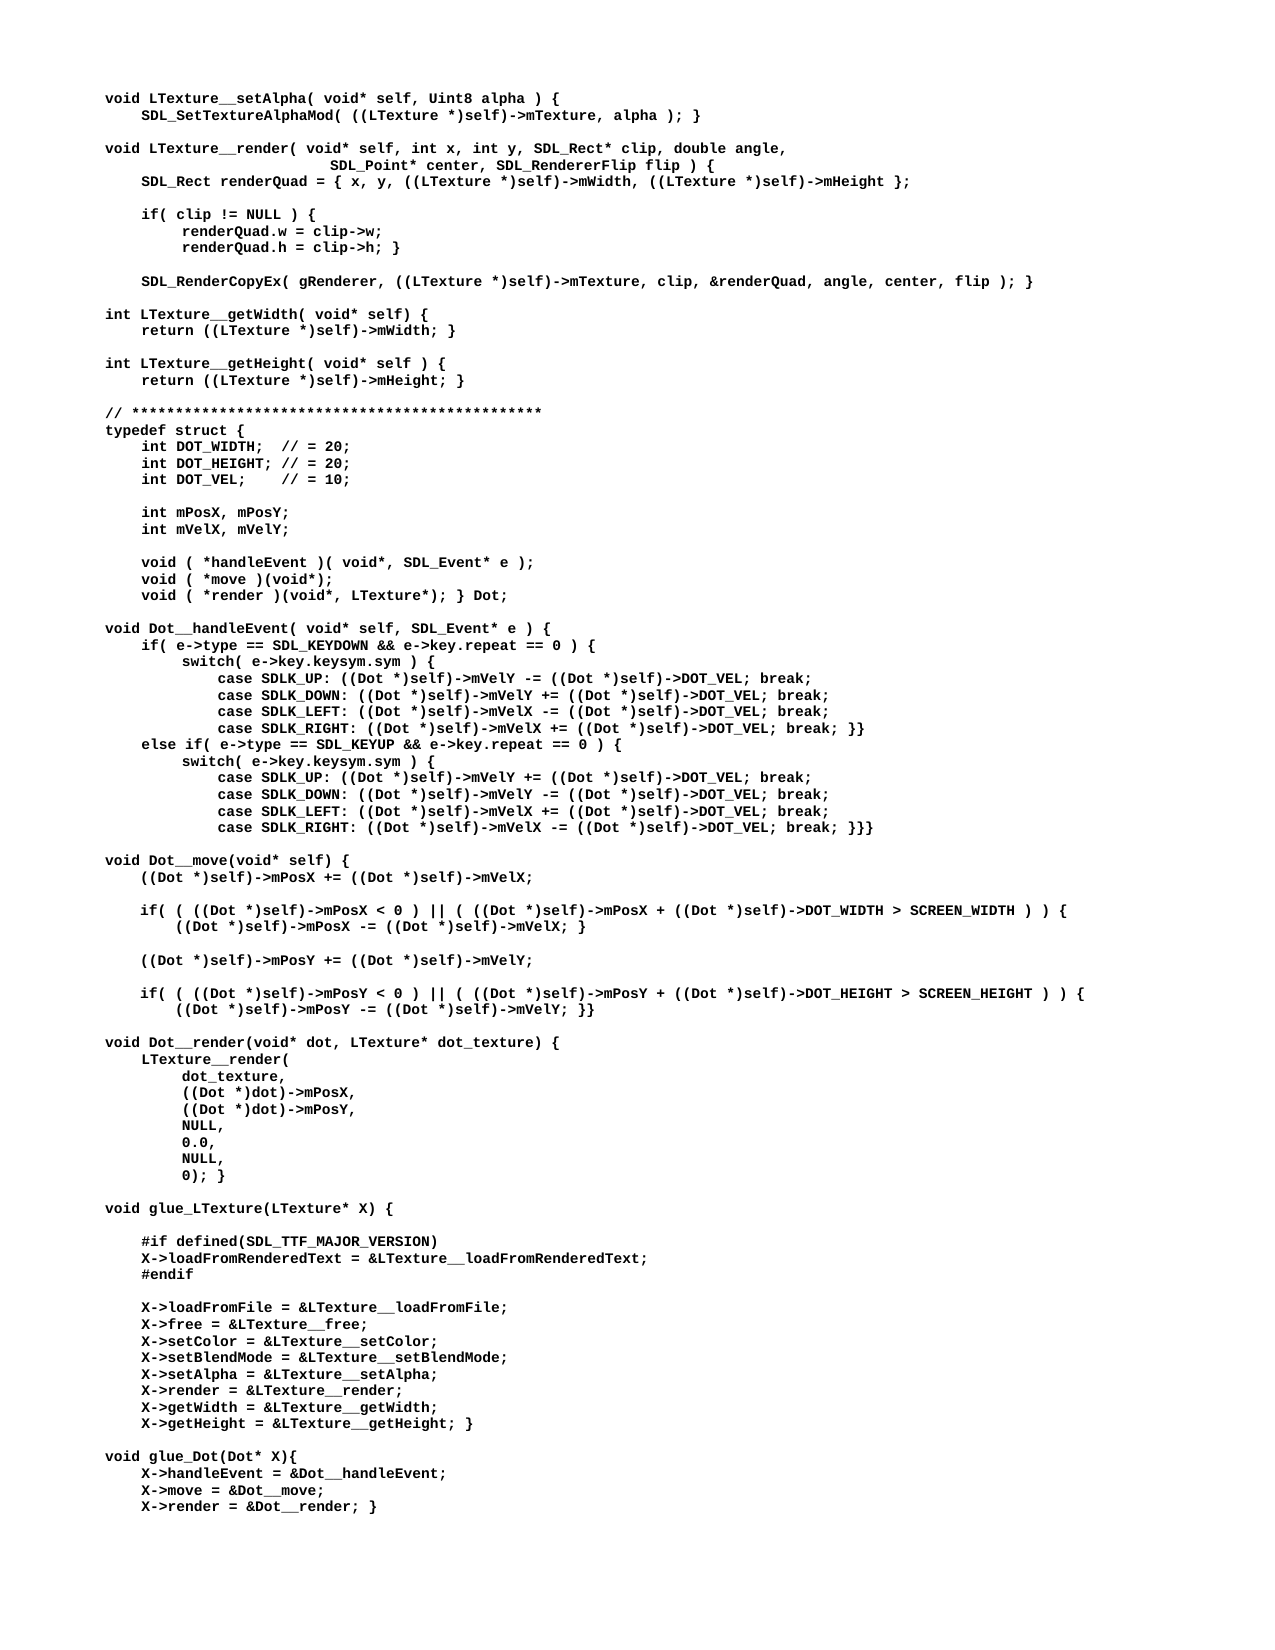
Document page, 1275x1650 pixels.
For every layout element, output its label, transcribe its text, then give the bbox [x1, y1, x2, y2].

text ((Dot *)dot)->mPosX, [105, 1085, 1170, 1102]
text X->setAlpha = &LTexture__setAlpha; [105, 1367, 1170, 1383]
text case SDLK_RIGHT: ((Dot *)self)->mVelX += ((Dot *)self)->DOT_VEL; break; }} [105, 721, 1170, 737]
text SDL_RenderCopyEx( gRenderer, ((LTexture *)self)->mTexture, clip, &renderQuad, angle, center, flip ); } [105, 274, 1170, 290]
text X->loadFromRenderedText = &LTexture__loadFromRenderedText; [105, 1251, 1170, 1267]
text switch( e->key.keysym.sym ) { [105, 655, 1170, 671]
text renderQuad.w = clip->w; [105, 224, 1170, 241]
text X->render = &Dot__render; } [105, 1499, 1170, 1516]
text ((Dot *)self)->mPosY -= ((Dot *)self)->mVelY; }} [105, 1002, 1170, 1019]
text typedef struct { [105, 423, 1170, 439]
text return ((LTexture *)self)->mWidth; } [105, 323, 1170, 340]
text ((Dot *)self)->mPosX -= ((Dot *)self)->mVelX; } [105, 920, 1170, 936]
text SDL_SetTextureAlphaMod( ((LTexture *)self)->mTexture, alpha ); } [105, 108, 1170, 125]
text void LTexture__render( void* self, int x, int y, SDL_Rect* clip, double angle, [105, 141, 1170, 158]
text dot_texture, [105, 1069, 1170, 1085]
text void ( *render )(void*, LTexture*); } Dot; [105, 588, 1170, 605]
text switch( e->key.keysym.sym ) { [105, 754, 1170, 771]
text X->render = &LTexture__render; [105, 1383, 1170, 1400]
text LTexture__render( [105, 1052, 1170, 1069]
text case SDLK_LEFT: ((Dot *)self)->mVelX -= ((Dot *)self)->DOT_VEL; break; [105, 704, 1170, 721]
text X->free = &LTexture__free; [105, 1317, 1170, 1334]
text int LTexture__getWidth( void* self) { [105, 307, 1170, 323]
text else if( e->type == SDL_KEYUP && e->key.repeat == 0 ) { [105, 737, 1170, 754]
text if( ( ((Dot *)self)->mPosX < 0 ) || ( ((Dot *)self)->mPosX + ((Dot *)self)->DOT_WIDTH > SCREEN_WIDTH ) ) { [105, 903, 1170, 920]
text ((Dot *)dot)->mPosY, [105, 1102, 1170, 1118]
text renderQuad.h = clip->h; } [105, 241, 1170, 257]
text return ((LTexture *)self)->mHeight; } [105, 373, 1170, 390]
text int mPosX, mPosY; [105, 506, 1170, 522]
text void Dot__move(void* self) { [105, 853, 1170, 870]
text #if defined(SDL_TTF_MAJOR_VERSION) [105, 1234, 1170, 1251]
text case SDLK_LEFT: ((Dot *)self)->mVelX += ((Dot *)self)->DOT_VEL; break; [105, 804, 1170, 820]
text void glue_Dot(Dot* X){ [105, 1450, 1170, 1466]
text #endif [105, 1267, 1170, 1284]
text NULL, [105, 1152, 1170, 1168]
text if( e->type == SDL_KEYDOWN && e->key.repeat == 0 ) { [105, 638, 1170, 655]
text 0); } [105, 1168, 1170, 1185]
text void Dot__render(void* dot, LTexture* dot_texture) { [105, 1036, 1170, 1052]
text X->getHeight = &LTexture__getHeight; } [105, 1417, 1170, 1433]
text void ( *handleEvent )( void*, SDL_Event* e ); [105, 555, 1170, 572]
text X->setBlendMode = &LTexture__setBlendMode; [105, 1350, 1170, 1367]
text X->handleEvent = &Dot__handleEvent; [105, 1466, 1170, 1483]
text case SDLK_UP: ((Dot *)self)->mVelY += ((Dot *)self)->DOT_VEL; break; [105, 771, 1170, 787]
text case SDLK_DOWN: ((Dot *)self)->mVelY -= ((Dot *)self)->DOT_VEL; break; [105, 787, 1170, 804]
text ((Dot *)self)->mPosY += ((Dot *)self)->mVelY; [105, 953, 1170, 969]
text void ( *move )(void*); [105, 572, 1170, 588]
text int DOT_WIDTH; // = 20; [105, 439, 1170, 456]
text X->loadFromFile = &LTexture__loadFromFile; [105, 1301, 1170, 1317]
text X->getWidth = &LTexture__getWidth; [105, 1400, 1170, 1417]
text case SDLK_DOWN: ((Dot *)self)->mVelY += ((Dot *)self)->DOT_VEL; break; [105, 688, 1170, 704]
text ((Dot *)self)->mPosX += ((Dot *)self)->mVelX; [105, 870, 1170, 887]
text // *********************************************** [105, 406, 1170, 423]
text X->setColor = &LTexture__setColor; [105, 1334, 1170, 1350]
text void Dot__handleEvent( void* self, SDL_Event* e ) { [105, 622, 1170, 638]
text SDL_Point* center, SDL_RendererFlip flip ) { [105, 158, 1170, 174]
text X->move = &Dot__move; [105, 1483, 1170, 1499]
text int DOT_HEIGHT; // = 20; [105, 456, 1170, 472]
text void LTexture__setAlpha( void* self, Uint8 alpha ) { [105, 92, 1170, 108]
text case SDLK_UP: ((Dot *)self)->mVelY -= ((Dot *)self)->DOT_VEL; break; [105, 671, 1170, 688]
text case SDLK_RIGHT: ((Dot *)self)->mVelX -= ((Dot *)self)->DOT_VEL; break; }}} [105, 820, 1170, 837]
text int LTexture__getHeight( void* self ) { [105, 357, 1170, 373]
text 0.0, [105, 1135, 1170, 1152]
text if( ( ((Dot *)self)->mPosY < 0 ) || ( ((Dot *)self)->mPosY + ((Dot *)self)->DOT_HEIGHT > SCREEN_HEIGHT ) ) { [105, 986, 1170, 1002]
text NULL, [105, 1118, 1170, 1135]
text int mVelX, mVelY; [105, 522, 1170, 539]
text SDL_Rect renderQuad = { x, y, ((LTexture *)self)->mWidth, ((LTexture *)self)->mHeight }; [105, 174, 1170, 191]
text if( clip != NULL ) { [105, 207, 1170, 224]
text int DOT_VEL; // = 10; [105, 472, 1170, 489]
text void glue_LTexture(LTexture* X) { [105, 1201, 1170, 1218]
